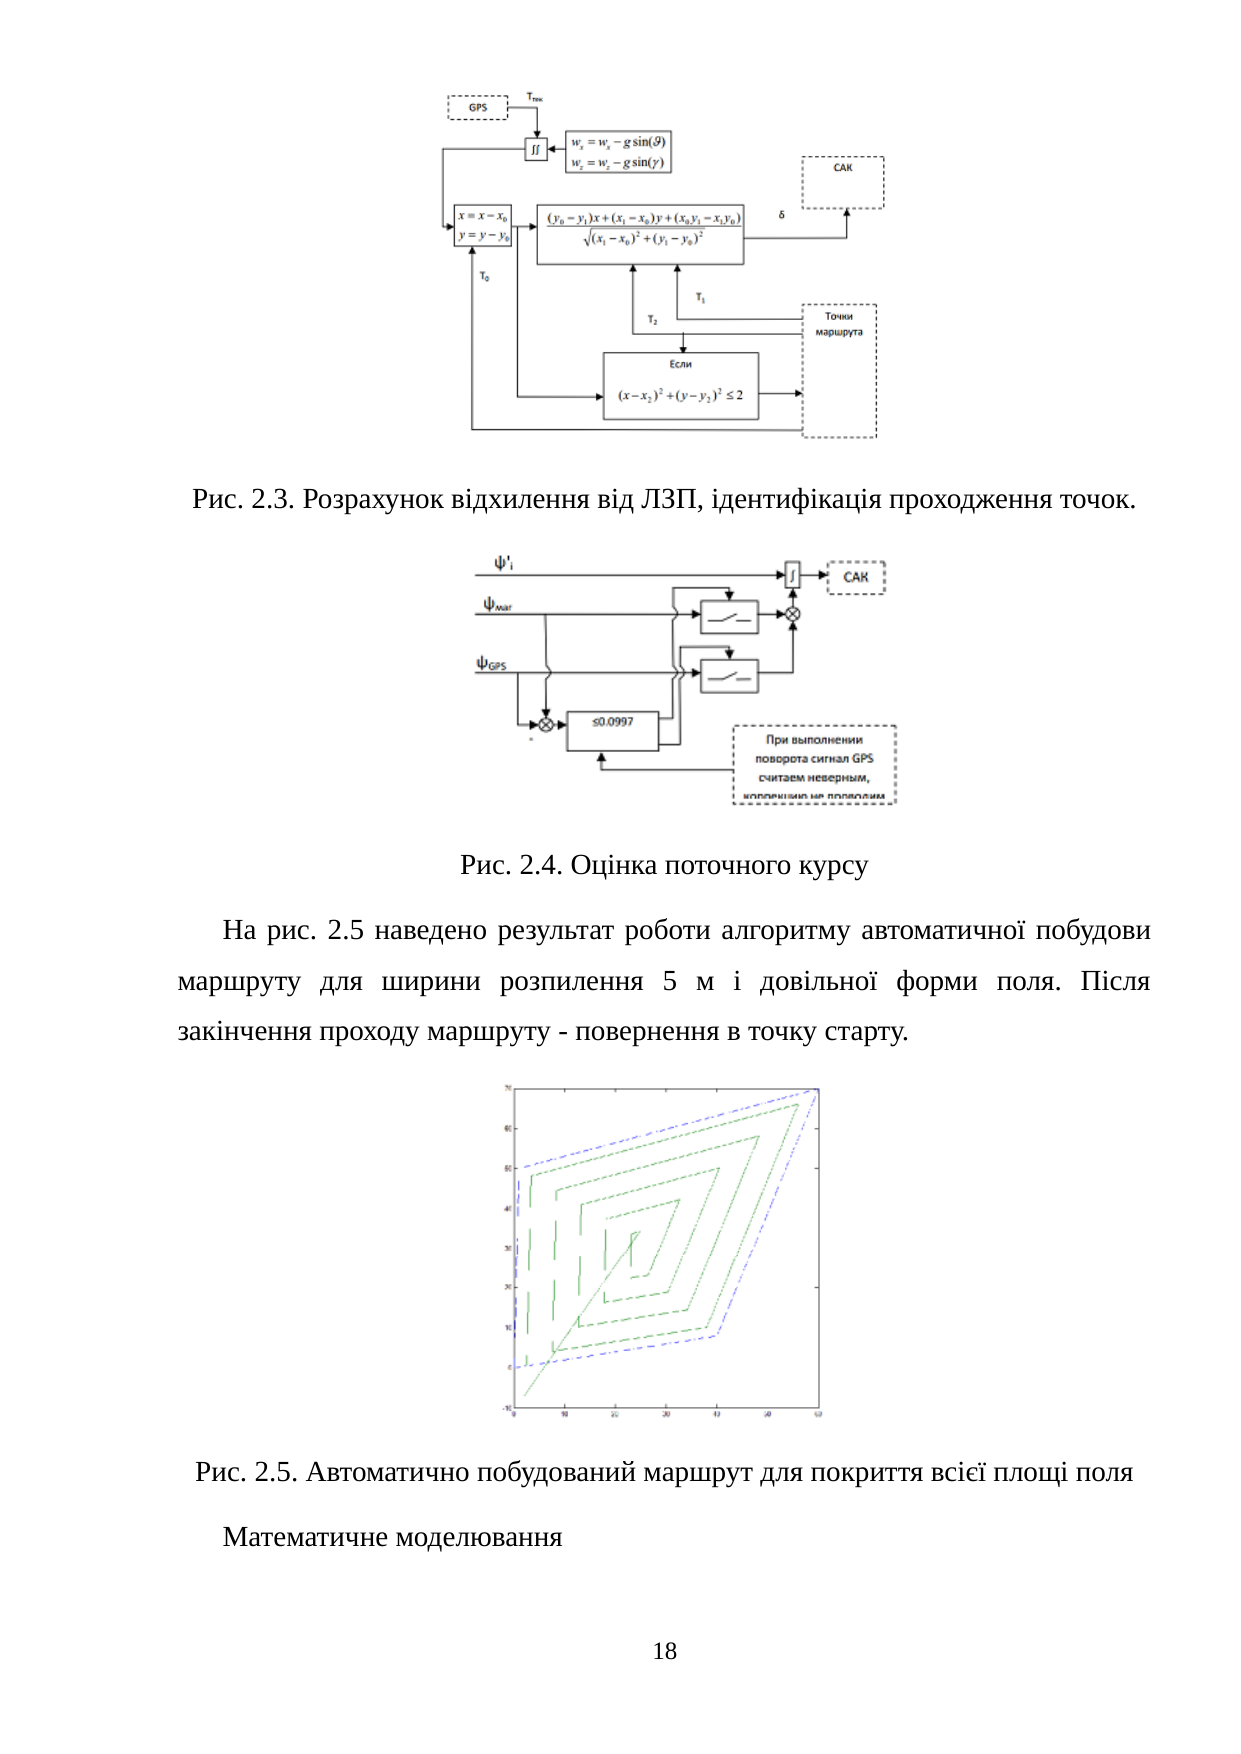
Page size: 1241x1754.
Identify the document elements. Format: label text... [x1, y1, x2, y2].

text Рис. 2.5. Автоматично побудований маршрут для покриття всієї площі поля [177, 1454, 1152, 1488]
text Рис. 2.3. Розрахунок відхилення від ЛЗП, ідентифікація проходження точок. [177, 481, 1152, 514]
picture [439, 88, 887, 444]
text Математичне моделювання [177, 1519, 1152, 1553]
text Рис. 2.4. Оцінка поточного курсу [177, 847, 1152, 881]
picture [499, 1077, 830, 1424]
text На рис. 2.5 наведено результат роботи алгоритму автоматичної побудови маршруту для ширини розпилення 5 м і довільної форми поля. Після закінчення проходу маршруту - повернення в точку старту. [177, 912, 1152, 1047]
picture [472, 545, 902, 810]
